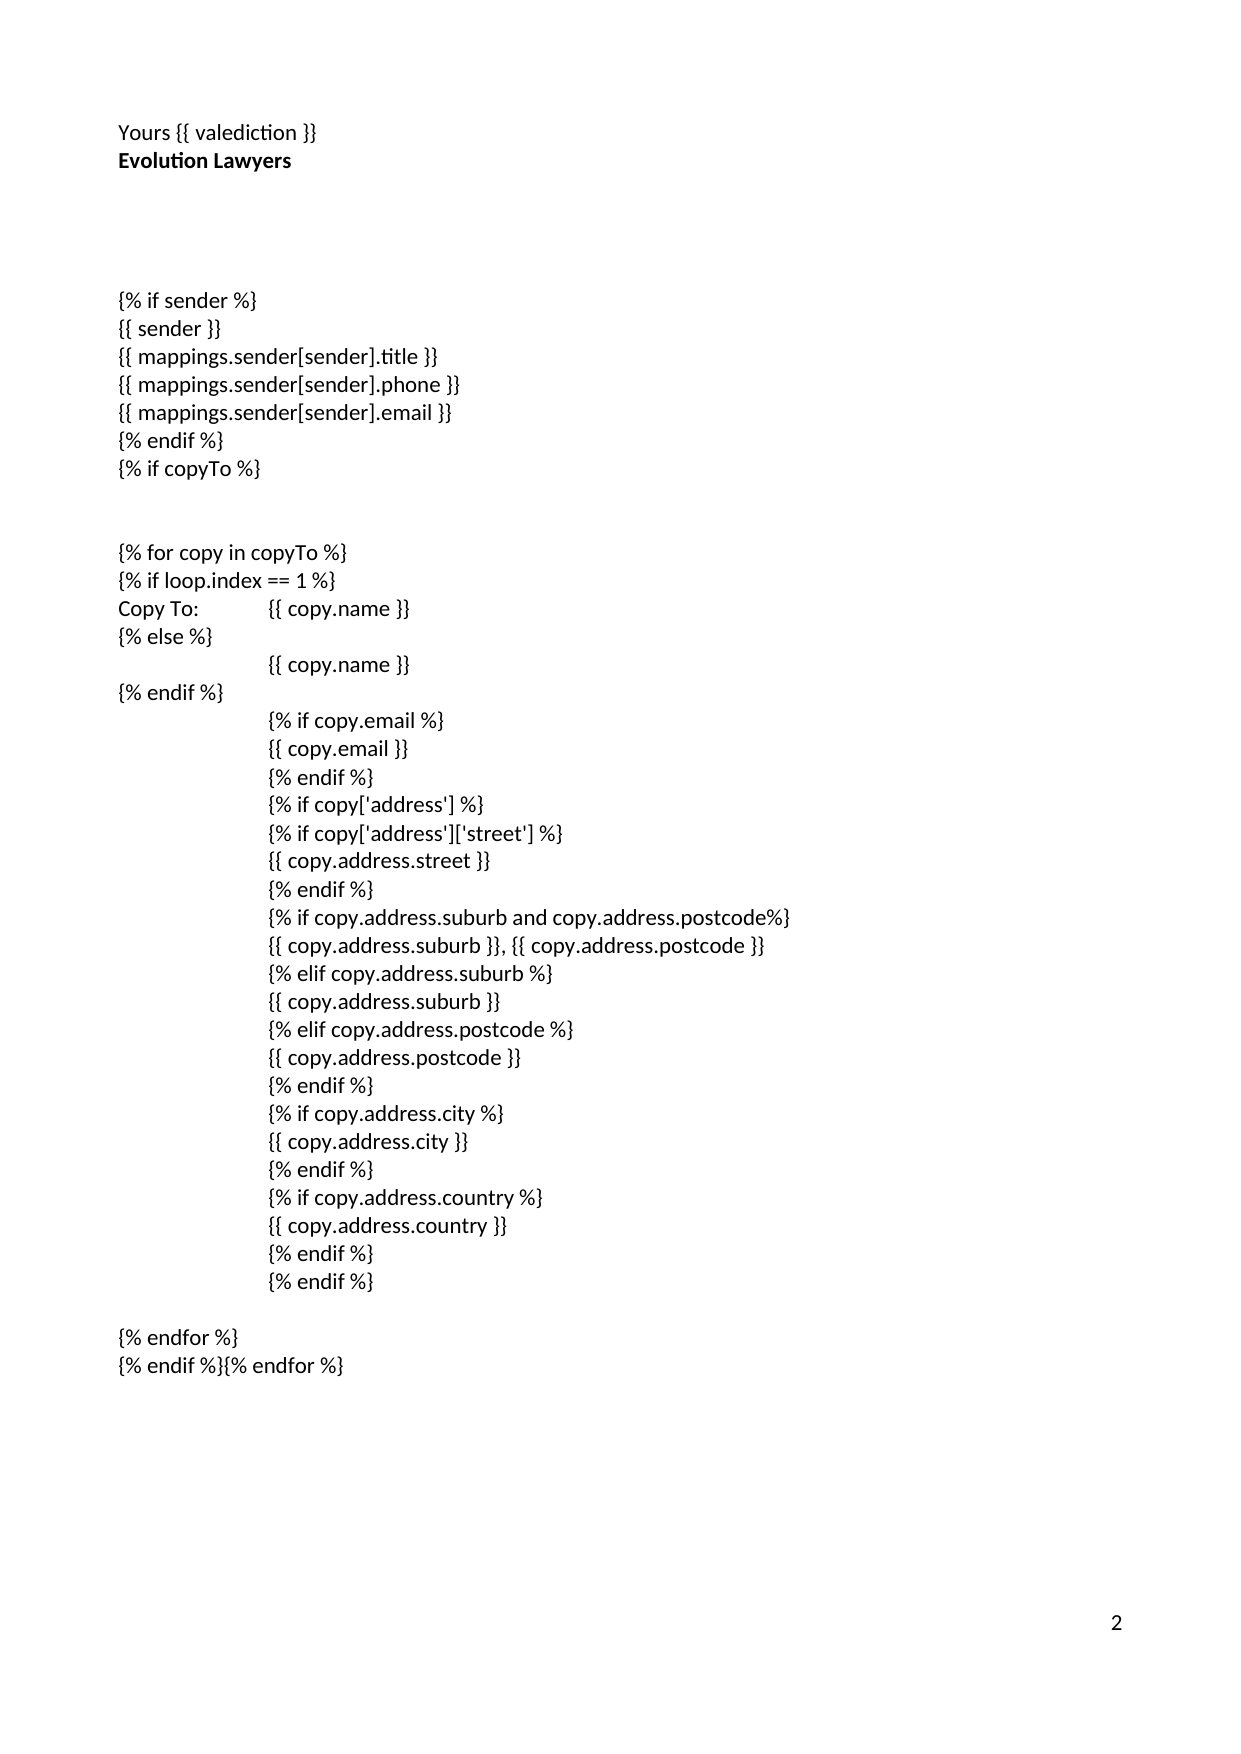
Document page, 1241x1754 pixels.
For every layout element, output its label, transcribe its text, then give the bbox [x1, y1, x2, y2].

text {% endif %} [118, 1155, 1122, 1183]
table_header Yours {{ valediction }} Evolution Lawyers {% if sender %} {{ sender }} {{ mappings.sender[sender].title }} {{ mappings.sender[sender].phone }} {{ mappings.sender[sender].email }} {% endif %} [118, 118, 1122, 454]
text {% endfor %} [118, 1323, 1122, 1351]
text {% elif copy.address.suburb %} [118, 959, 1122, 987]
text {{ copy.address.street }} [118, 847, 1122, 875]
text {% endif %} [118, 1239, 1122, 1267]
text {{ copy.address.suburb }} [118, 987, 1122, 1015]
text {% endif %} [118, 1267, 1122, 1295]
text {% if copyTo %} [118, 454, 1122, 482]
text Copy To: {{ copy.name }} [118, 594, 1122, 622]
text {{ copy.address.country }} [118, 1211, 1122, 1239]
text {{ copy.address.postcode }} [118, 1043, 1122, 1071]
text {% if loop.index == 1 %} [118, 566, 1122, 594]
text {% elif copy.address.postcode %} [118, 1015, 1122, 1043]
text {% if copy['address'] %} [118, 791, 1122, 819]
text {% endif %} [118, 1071, 1122, 1099]
text {{ copy.address.suburb }}, {{ copy.address.postcode }} [118, 931, 1122, 959]
text {{ copy.name }} [118, 651, 1122, 678]
text {% for copy in copyTo %} [118, 538, 1122, 566]
text {% endif %} [118, 763, 1122, 791]
text {% else %} [118, 622, 1122, 651]
text {% endif %}{% endfor %} [118, 1351, 1122, 1379]
text {% if copy['address']['street'] %} [118, 819, 1122, 847]
text {% endif %} [118, 678, 1122, 707]
text {% if copy.address.suburb and copy.address.postcode%} [118, 903, 1122, 931]
text {% endif %} [118, 875, 1122, 903]
text {% if copy.email %} [118, 707, 1122, 734]
text {{ copy.email }} [118, 734, 1122, 763]
text {% if copy.address.city %} [118, 1099, 1122, 1127]
text {{ copy.address.city }} [118, 1127, 1122, 1155]
text {% if copy.address.country %} [118, 1183, 1122, 1211]
